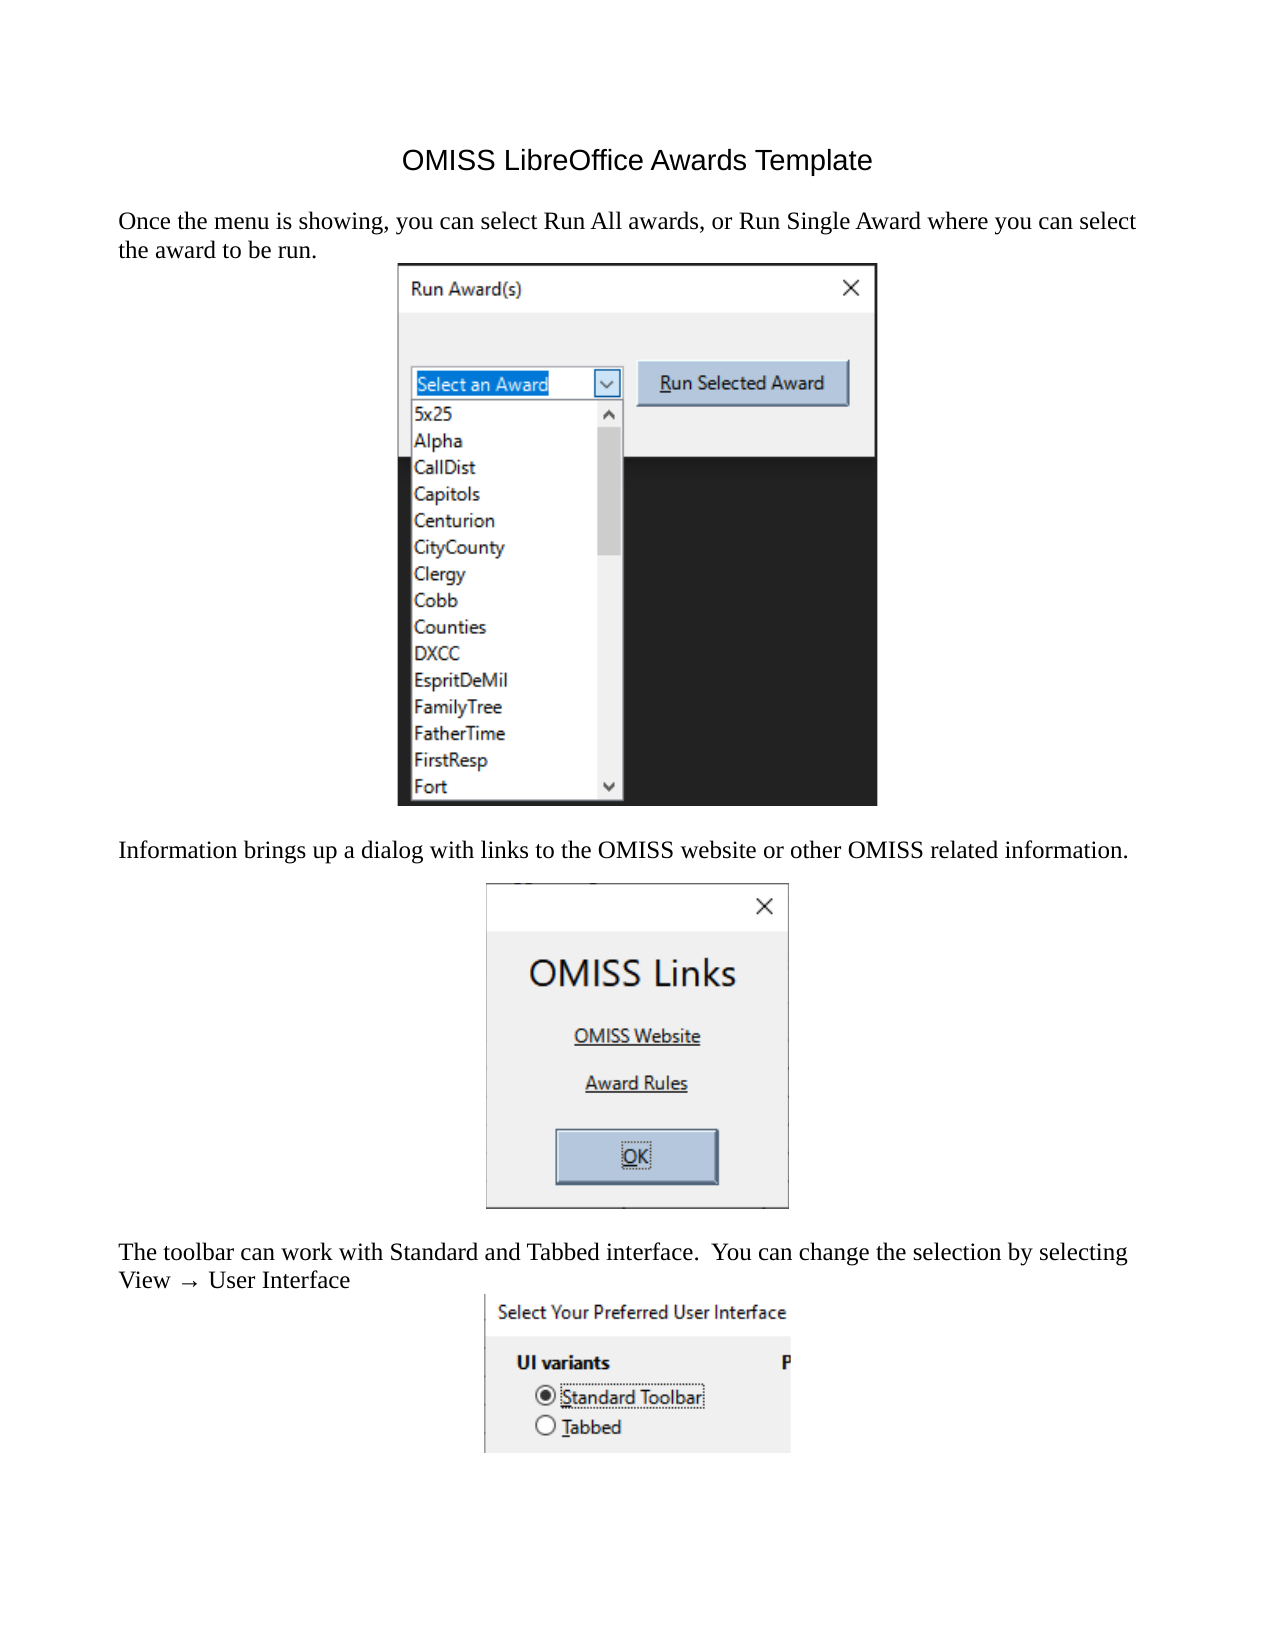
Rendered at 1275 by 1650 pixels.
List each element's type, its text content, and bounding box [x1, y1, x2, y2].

picture [397, 263, 878, 806]
text Once the menu is showing, you can select Run All awards, or Run Single Award where you can select the award to be run. [118, 206, 1157, 264]
picture [486, 883, 789, 1209]
text The toolbar can work with Standard and Tabbed interface. You can change the selection by selecting View → User Interface [118, 863, 1157, 1294]
picture [484, 1294, 791, 1453]
text Information brings up a dialog with links to the OMISS website or other OMISS related information. [118, 264, 1157, 863]
